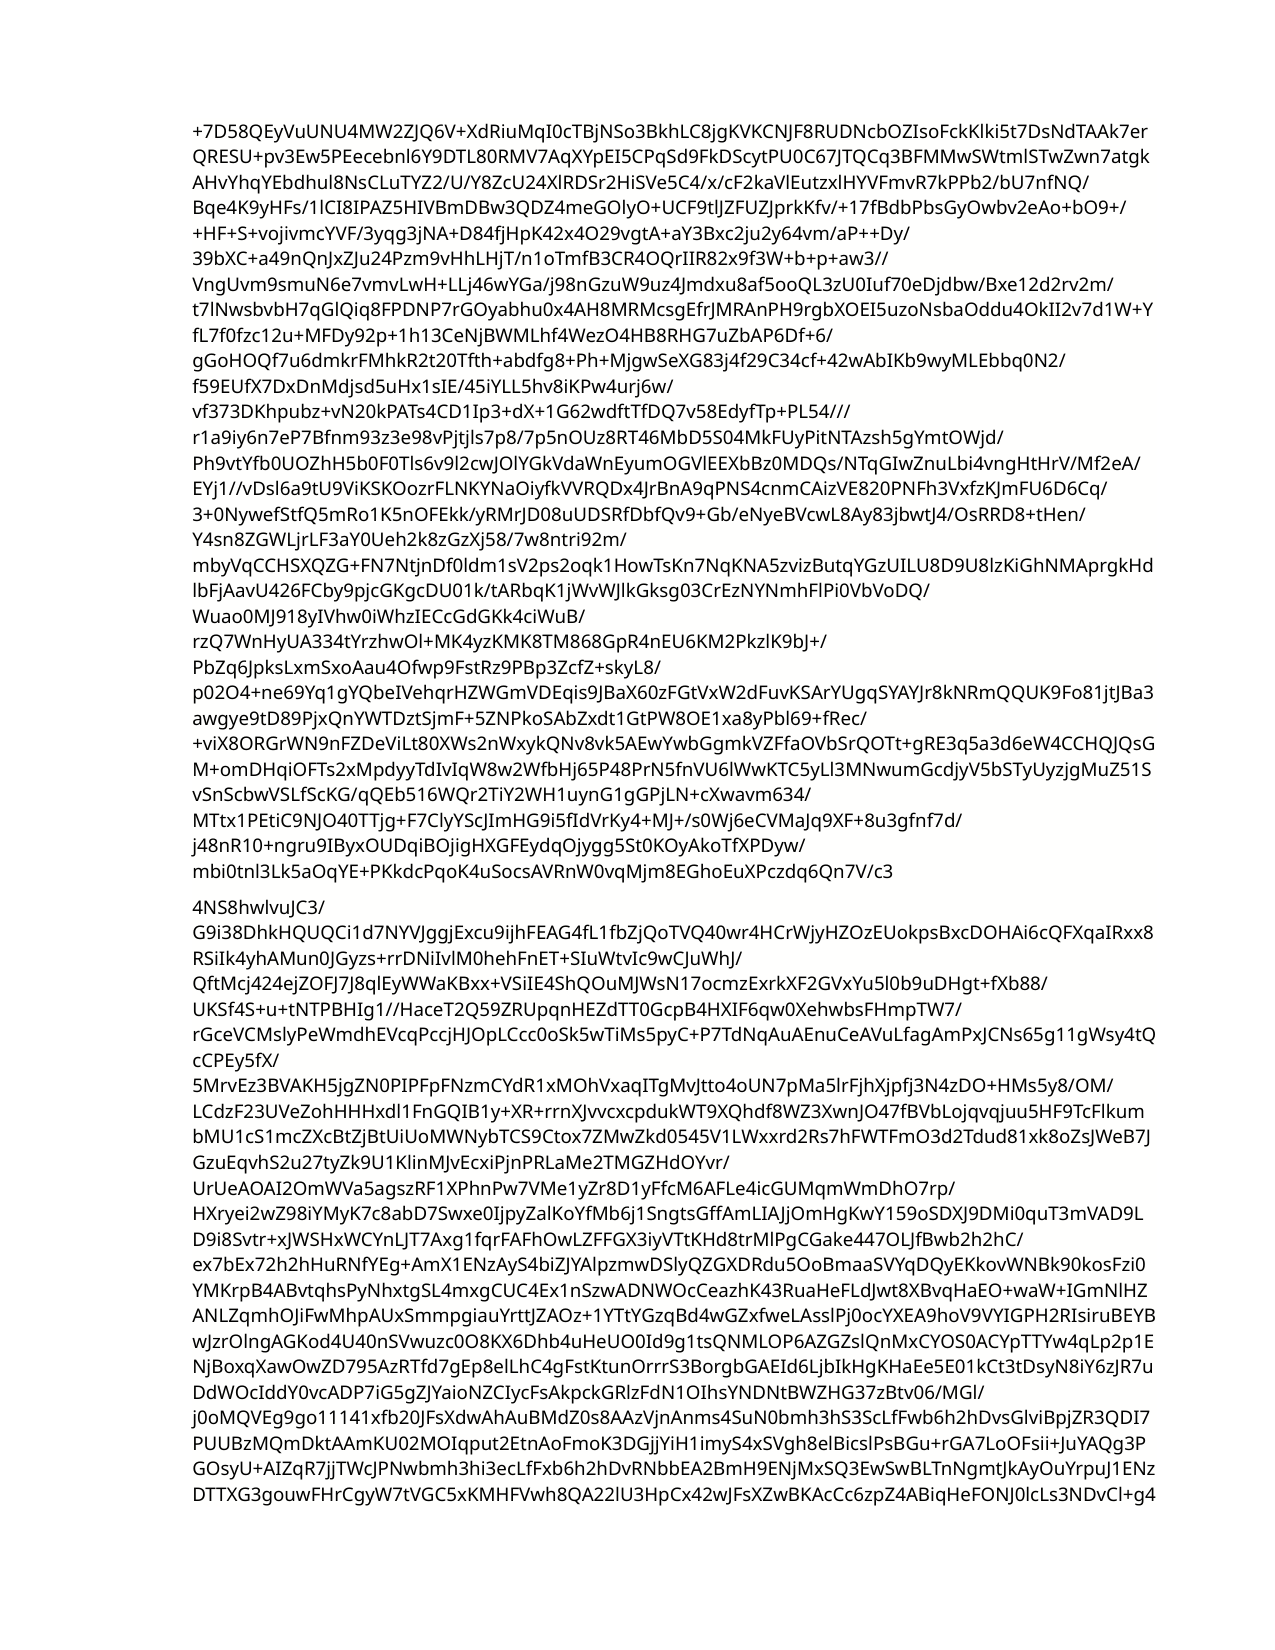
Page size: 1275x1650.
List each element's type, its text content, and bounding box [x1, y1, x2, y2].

text 4NS8hwlvuJC3/G9i38DhkHQUQCi1d7NYVJggjExcu9ijhFEAG4fL1fbZjQoTVQ40wr4HCrWjyHZOzEUokpsBxcDOHAi6cQFXqaIRxx8RSiIk4yhAMun0JGyzs+rrDNiIvlM0hehFnET+SIuWtvIc9wCJuWhJ/QftMcj424ejZOFJ7J8qlEyWWaKBxx+VSiIE4ShQOuMJWsN17ocmzExrkXF2GVxYu5l0b9uDHgt+fXb88/UKSf4S+u+tNTPBHIg1//HaceT2Q59ZRUpqnHEZdTT0GcpB4HXIF6qw0XehwbsFHmpTW7/rGceVCMslyPeWmdhEVcqPccjHJOpLCcc0oSk5wTiMs5pyC+P7TdNqAuAEnuCeAVuLfagAmPxJCNs65g11gWsy4tQcCPEy5fX/5MrvEz3BVAKH5jgZN0PIPFpFNzmCYdR1xMOhVxaqITgMvJtto4oUN7pMa5lrFjhXjpfj3N4zDO+HMs5y8/OM/LCdzF23UVeZohHHHxdl1FnGQIB1y+XR+rrnXJvvcxcpdukWT9XQhdf8WZ3XwnJO47fBVbLojqvqjuu5HF9TcFlkumbMU1cS1mcZXcBtZjBtUiUoMWNybTCS9Ctox7ZMwZkd0545V1LWxxrd2Rs7hFWTFmO3d2Tdud81xk8oZsJWeB7JGzuEqvhS2u27tyZk9U1KlinMJvEcxiPjnPRLaMe2TMGZHdOYvr/UrUeAOAI2OmWVa5agszRF1XPhnPw7VMe1yZr8D1yFfcM6AFLe4icGUMqmWmDhO7rp/HXryei2wZ98iYMyK7c8abD7Swxe0IjpyZalKoYfMb6j1SngtsGffAmLIAJjOmHgKwY159oSDXJ9DMi0quT3mVAD9LD9i8Svtr+xJWSHxWCYnLJT7Axg1fqrFAFhOwLZFFGX3iyVTtKHd8trMlPgCGake447OLJfBwb2h2hC/ex7bEx72h2hHuRNfYEg+AmX1ENzAyS4biZJYAlpzmwDSlyQZGXDRdu5OoBmaaSVYqDQyEKkovWNBk90kosFzi0YMKrpB4ABvtqhsPyNhxtgSL4mxgCUC4Ex1nSzwADNWOcCeazhK43RuaHeFLdJwt8XBvqHaEO+waW+IGmNlHZANLZqmhOJiFwMhpAUxSmmpgiauYrttJZAOz+1YTtYGzqBd4wGZxfweLAsslPj0ocYXEA9hoV9VYIGPH2RIsiruBEYBwJzrOlngAGKod4U40nSVwuzc0O8KX6Dhb4uHeUO0Id9g1tsQNMLOP6AZGZslQnMxCYOS0ACYpTTYw4qLp2p1ENjBoxqXawOwZD795AzRTfd7gEp8elLhC4gFstKtunOrrrS3BorgbGAEId6LjbIkHgKHaEe5E01kCt3tDsyN8iY6zJR7uDdWOcIddY0vcADP7iG5gZJYaioNZCIycFsAkpckGRlzFdN1OIhsYNDNtBWZHG37zBtv06/MGl/j0oMQVEg9go11141xfb20JFsXdwAhAuBMdZ0s8AAzVjnAnms4SuN0bmh3hS3ScLfFwb6h2hDvsGlviBpjZR3QDI7PUUBzMQmDktAAmKU02MOIqput2EtnAoFmoK3DGjjYiH1imyS4xSVgh8elBicslPsBGu+rGA7LoOFsii+JuYAQg3PGOsyU+AIZqR7jjTWcJPNwbmh3hi3ecLfFxb6h2hDvRNbbEA2BmH9ENjMxSQ3EwSwBLTnNgmtJkAyOuYrpuJ1ENzDTTXG3gouwFHrCgyW7tVGC5xKMHFVwh8QA22lU3HpCx42wJFsXZwBKAcCc6zpZ4ABiqHeFONJ0lcLs3NDvCl+g4 [192, 894, 1157, 1507]
text +7D58QEyVuUNU4MW2ZJQ6V+XdRiuMqI0cTBjNSo3BkhLC8jgKVKCNJF8RUDNcbOZIsoFckKlki5t7DsNdTAAk7erQRESU+pv3Ew5PEecebnl6Y9DTL80RMV7AqXYpEI5CPqSd9FkDScytPU0C67JTQCq3BFMMwSWtmlSTwZwn7atgkAHvYhqYEbdhul8NsCLuTYZ2/U/Y8ZcU24XlRDSr2HiSVe5C4/x/cF2kaVlEutzxlHYVFmvR7kPPb2/bU7nfNQ/Bqe4K9yHFs/1lCI8IPAZ5HIVBmDBw3QDZ4meGOlyO+UCF9tlJZFUZJprkKfv/+17fBdbPbsGyOwbv2eAo+bO9+/+HF+S+vojivmcYVF/3yqg3jNA+D84fjHpK42x4O29vgtA+aY3Bxc2ju2y64vm/aP++Dy/39bXC+a49nQnJxZJu24Pzm9vHhLHjT/n1oTmfB3CR4OQrIIR82x9f3W+b+p+aw3//VngUvm9smuN6e7vmvLwH+LLj46wYGa/j98nGzuW9uz4Jmdxu8af5ooQL3zU0Iuf70eDjdbw/Bxe12d2rv2m/t7lNwsbvbH7qGlQiq8FPDNP7rGOyabhu0x4AH8MRMcsgEfrJMRAnPH9rgbXOEI5uzoNsbaOddu4OkII2v7d1W+YfL7f0fzc12u+MFDy92p+1h13CeNjBWMLhf4WezO4HB8RHG7uZbAP6Df+6/gGoHOQf7u6dmkrFMhkR2t20Tfth+abdfg8+Ph+MjgwSeXG83j4f29C34cf+42wAbIKb9wyMLEbbq0N2/f59EUfX7DxDnMdjsd5uHx1sIE/45iYLL5hv8iKPw4urj6w/vf373DKhpubz+vN20kPATs4CD1Ip3+dX+1G62wdftTfDQ7v58EdyfTp+PL54///r1a9iy6n7eP7Bfnm93z3e98vPjtjls7p8/7p5nOUz8RT46MbD5S04MkFUyPitNTAzsh5gYmtOWjd/Ph9vtYfb0UOZhH5b0F0Tls6v9l2cwJOlYGkVdaWnEyumOGVlEEXbBz0MDQs/NTqGIwZnuLbi4vngHtHrV/Mf2eA/EYj1//vDsl6a9tU9ViKSKOozrFLNKYNaOiyfkVVRQDx4JrBnA9qPNS4cnmCAizVE820PNFh3VxfzKJmFU6D6Cq/3+0NywefStfQ5mRo1K5nOFEkk/yRMrJD08uUDSRfDbfQv9+Gb/eNyeBVcwL8Ay83jbwtJ4/OsRRD8+tHen/Y4sn8ZGWLjrLF3aY0Ueh2k8zGzXj58/7w8ntri92m/mbyVqCCHSXQZG+FN7NtjnDf0ldm1sV2ps2oqk1HowTsKn7NqKNA5zvizButqYGzUILU8D9U8lzKiGhNMAprgkHdlbFjAavU426FCby9pjcGKgcDU01k/tARbqK1jWvWJlkGksg03CrEzNYNmhFlPi0VbVoDQ/Wuao0MJ918yIVhw0iWhzIECcGdGKk4ciWuB/rzQ7WnHyUA334tYrzhwOl+MK4yzKMK8TM868GpR4nEU6KM2PkzlK9bJ+/PbZq6JpksLxmSxoAau4Ofwp9FstRz9PBp3ZcfZ+skyL8/p02O4+ne69Yq1gYQbeIVehqrHZWGmVDEqis9JBaX60zFGtVxW2dFuvKSArYUgqSYAYJr8kNRmQQUK9Fo81jtJBa3awgye9tD89PjxQnYWTDztSjmF+5ZNPkoSAbZxdt1GtPW8OE1xa8yPbl69+fRec/+viX8ORGrWN9nFZDeViLt80XWs2nWxykQNv8vk5AEwYwbGgmkVZFfaOVbSrQOTt+gRE3q5a3d6eW4CCHQJQsGM+omDHqiOFTs2xMpdyyTdIvIqW8w2WfbHj65P48PrN5fnVU6lWwKTC5yLl3MNwumGcdjyV5bSTyUyzjgMuZ51SvSnScbwVSLfScKG/qQEb516WQr2TiY2WH1uynG1gGPjLN+cXwavm634/MTtx1PEtiC9NJO40TTjg+F7ClyYScJImHG9i5fIdVrKy4+MJ+/s0Wj6eCVMaJq9XF+8u3gfnf7d/j48nR10+ngru9IByxOUDqiBOjigHXGFEydqOjygg5St0KOyAkoTfXPDyw/mbi0tnl3Lk5aOqYE+PKkdcPqoK4uSocsAVRnW0vqMjm8EGhoEuXPczdq6Qn7V/c3 [192, 118, 1157, 884]
